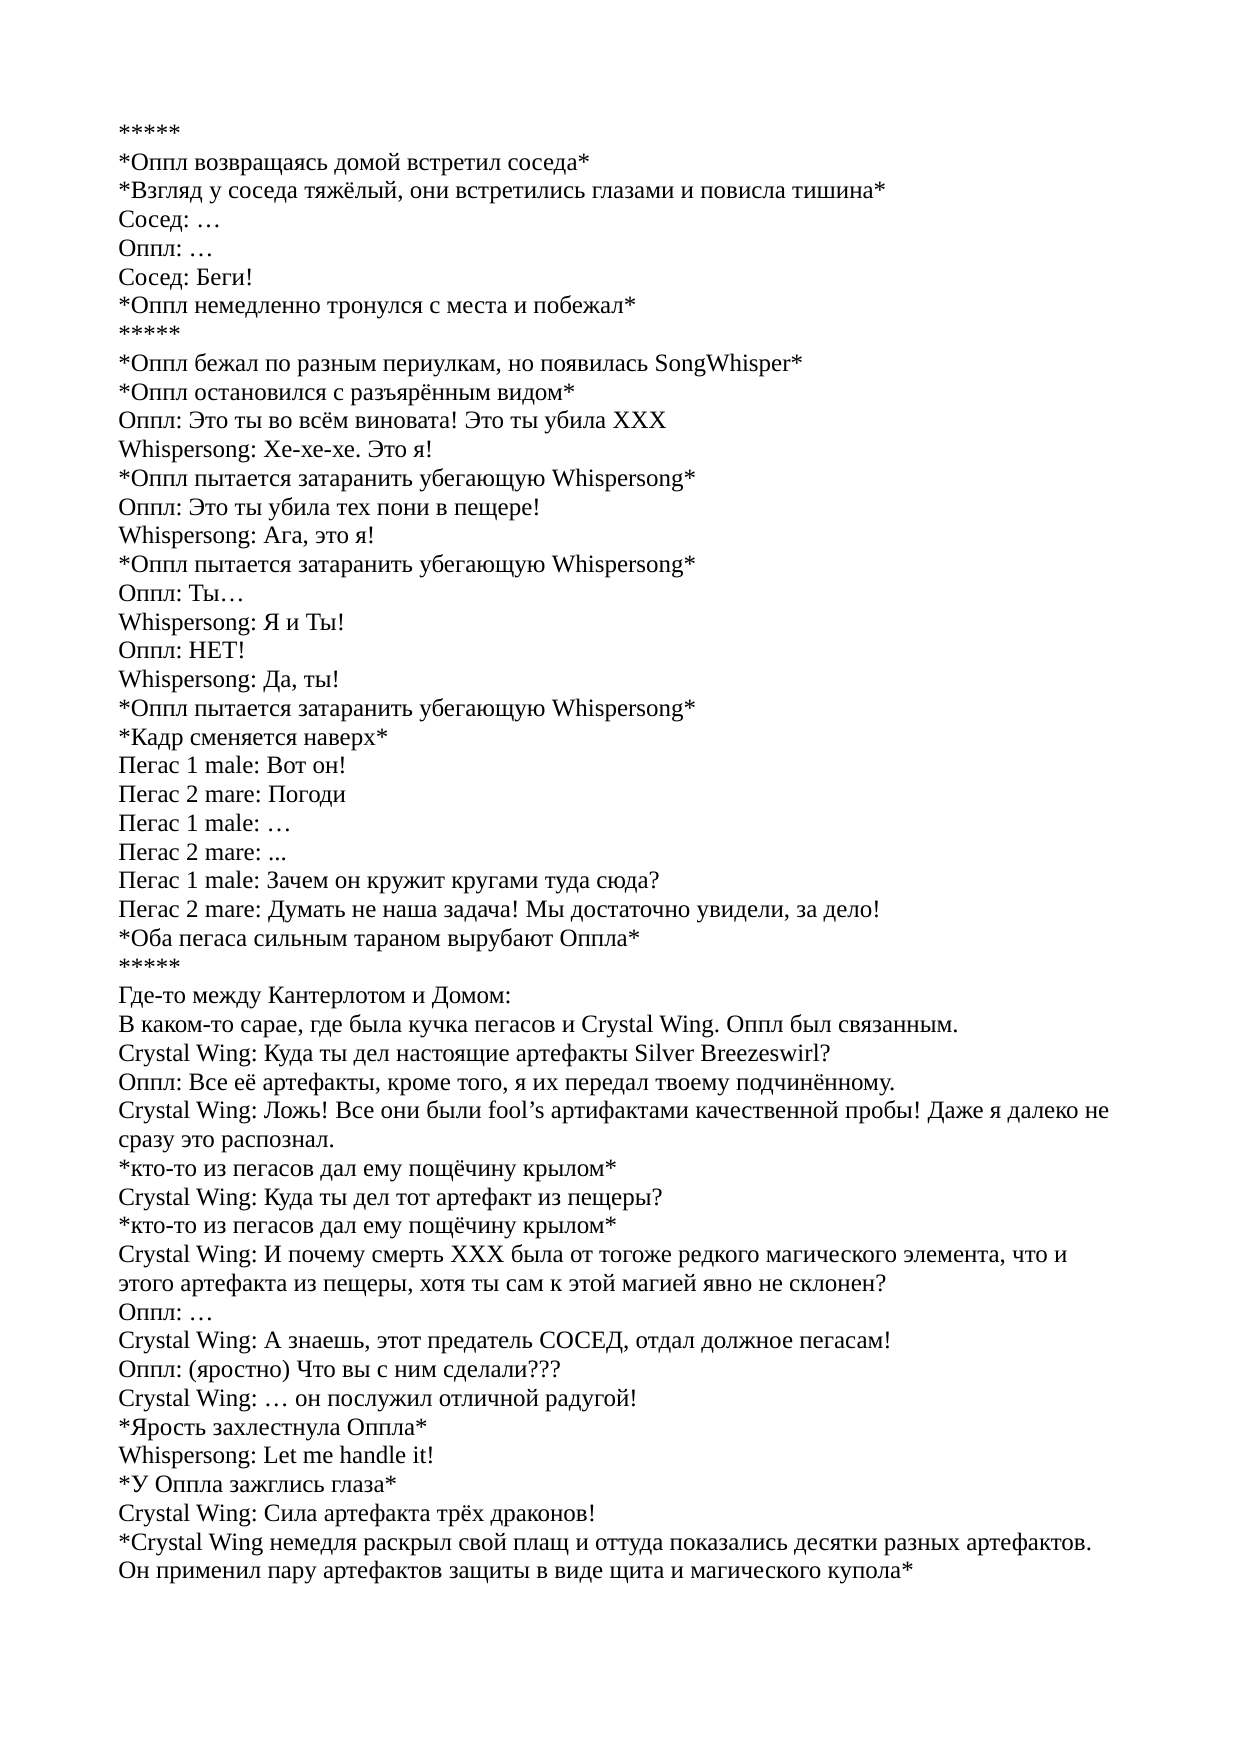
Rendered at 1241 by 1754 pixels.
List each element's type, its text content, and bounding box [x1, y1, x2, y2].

text *Оппл бежал по разным периулкам, но появилась SongWhisper* [118, 348, 1122, 377]
text *Оппл пытается затаранить убегающую Whispersong* [118, 549, 1122, 578]
text *Оба пегаса сильным тараном вырубают Оппла* [118, 923, 1122, 952]
text Whispersong: Let me handle it! [118, 1441, 1122, 1469]
text Whispersong: Ага, это я! [118, 521, 1122, 549]
text *Оппл немедленно тронулся с места и побежал* [118, 291, 1122, 319]
text Пегас 2 mare: Думать не наша задача! Мы достаточно увидели, за дело! [118, 894, 1122, 923]
text ***** [118, 952, 1122, 981]
text Оппл: Это ты убила тех пони в пещере! [118, 492, 1122, 521]
text Пегас 1 male: … [118, 808, 1122, 837]
text *Ярость захлестнула Оппла* [118, 1412, 1122, 1441]
text Оппл: … [118, 233, 1122, 262]
text *У Оппла зажглись глаза* [118, 1469, 1122, 1498]
text ***** [118, 118, 1122, 147]
text Crystal Wing: Сила артефакта трёх драконов! [118, 1498, 1122, 1527]
text *кто-то из пегасов дал ему пощёчину крылом* [118, 1153, 1122, 1182]
text Crystal Wing: Куда ты дел настоящие артефакты Silver Breezeswirl? [118, 1038, 1122, 1067]
text Пегас 1 male: Вот он! [118, 751, 1122, 779]
text Whispersong: Я и Ты! [118, 607, 1122, 636]
text Crystal Wing: Куда ты дел тот артефакт из пещеры? [118, 1182, 1122, 1211]
text Оппл: (яростно) Что вы с ним сделали??? [118, 1354, 1122, 1383]
text Crystal Wing: А знаешь, этот предатель СОСЕД, отдал должное пегасам! [118, 1326, 1122, 1354]
text Оппл: … [118, 1297, 1122, 1326]
text Crystal Wing: Ложь! Все они были fool’s артифактами качественной пробы! Даже я далеко не сразу это распознал. [118, 1096, 1122, 1153]
text Сосед: … [118, 204, 1122, 233]
text *Оппл остановился с разъярённым видом* [118, 377, 1122, 406]
text Whispersong: Хе-хе-хе. Это я! [118, 434, 1122, 463]
text *Кадр сменяется наверх* [118, 722, 1122, 751]
text *Взгляд у соседа тяжёлый, они встретились глазами и повисла тишина* [118, 176, 1122, 204]
text Whispersong: Да, ты! [118, 664, 1122, 693]
text Оппл: Ты… [118, 578, 1122, 607]
text ***** [118, 319, 1122, 348]
text Пегас 2 mare: ... [118, 837, 1122, 866]
text Сосед: Беги! [118, 262, 1122, 291]
text Где-то между Кантерлотом и Домом: [118, 981, 1122, 1009]
text Оппл: Все её артефакты, кроме того, я их передал твоему подчинённому. [118, 1067, 1122, 1096]
text Оппл: Это ты во всём виновата! Это ты убила ХХХ [118, 406, 1122, 434]
text *Crystal Wing немедля раскрыл свой плащ и оттуда показались десятки разных артефактов. Он применил пару артефактов защиты в виде щита и магического купола* [118, 1527, 1122, 1584]
text Оппл: НЕТ! [118, 636, 1122, 664]
text Пегас 2 mare: Погоди [118, 779, 1122, 808]
text *Оппл пытается затаранить убегающую Whispersong* [118, 693, 1122, 722]
text *Оппл возвращаясь домой встретил соседа* [118, 147, 1122, 176]
text В каком-то сарае, где была кучка пегасов и Crystal Wing. Оппл был связанным. [118, 1009, 1122, 1038]
text Пегас 1 male: Зачем он кружит кругами туда сюда? [118, 866, 1122, 894]
text Crystal Wing: И почему смерть ХХХ была от тогоже редкого магического элемента, что и этого артефакта из пещеры, хотя ты сам к этой магией явно не склонен? [118, 1239, 1122, 1297]
text *Оппл пытается затаранить убегающую Whispersong* [118, 463, 1122, 492]
text *кто-то из пегасов дал ему пощёчину крылом* [118, 1211, 1122, 1239]
text Crystal Wing: … он послужил отличной радугой! [118, 1383, 1122, 1412]
